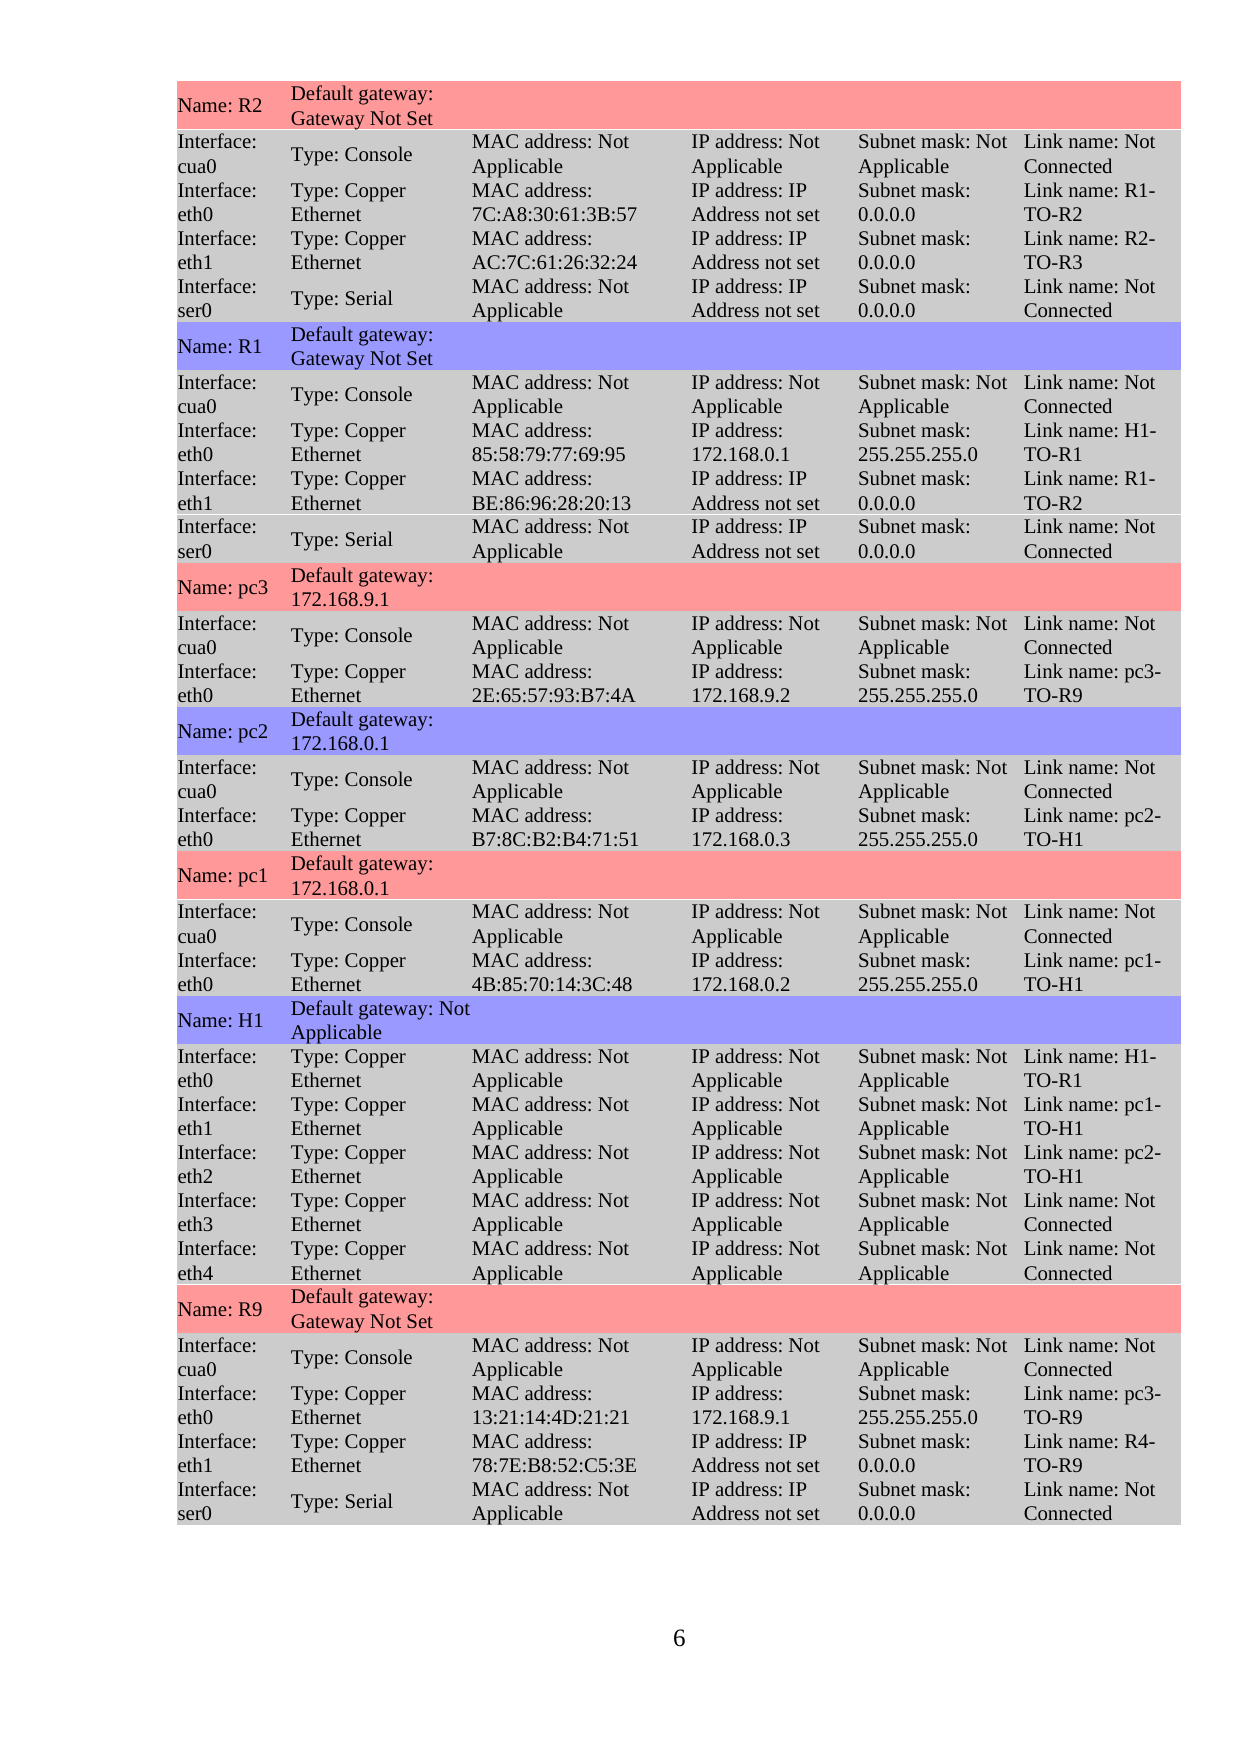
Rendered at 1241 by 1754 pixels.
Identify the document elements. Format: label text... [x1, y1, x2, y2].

table_cell MAC address: 4B:85:70:14:3C:48 [472, 948, 691, 996]
table_cell [858, 1285, 1023, 1333]
table_cell MAC address: Not Applicable [472, 1044, 691, 1092]
table_cell Interface: eth0 [177, 803, 291, 851]
table_cell Link name: Not Connected [1024, 1236, 1181, 1284]
table_cell Link name: pc1-TO-H1 [1024, 948, 1181, 996]
table_cell MAC address: Not Applicable [472, 1236, 691, 1284]
table_cell Interface: eth1 [177, 1092, 291, 1140]
table_cell Type: Copper Ethernet [291, 226, 472, 274]
table_cell Subnet mask: 0.0.0.0 [858, 178, 1023, 226]
table_cell MAC address: Not Applicable [472, 370, 691, 418]
table_cell Link name: Not Connected [1024, 515, 1181, 563]
table_cell MAC address: Not Applicable [472, 274, 691, 322]
table_cell Interface: eth0 [177, 948, 291, 996]
table_cell [1024, 322, 1181, 370]
table_cell IP address: Not Applicable [691, 755, 858, 803]
table_cell Link name: Not Connected [1024, 1477, 1181, 1525]
table_cell MAC address: AC:7C:61:26:32:24 [472, 226, 691, 274]
table_cell Type: Copper Ethernet [291, 948, 472, 996]
table_cell Type: Serial [291, 515, 472, 563]
table_cell Subnet mask: Not Applicable [858, 1236, 1023, 1284]
table_cell Subnet mask: 0.0.0.0 [858, 515, 1023, 563]
table_cell Subnet mask: Not Applicable [858, 1092, 1023, 1140]
table_cell Link name: R2-TO-R3 [1024, 226, 1181, 274]
table_cell MAC address: 7C:A8:30:61:3B:57 [472, 178, 691, 226]
table_cell [472, 81, 691, 129]
table_cell IP address: Not Applicable [691, 1092, 858, 1140]
table_cell Link name: Not Connected [1024, 130, 1181, 178]
table_cell MAC address: 78:7E:B8:52:C5:3E [472, 1429, 691, 1477]
table_cell IP address: IP Address not set [691, 515, 858, 563]
table_cell Link name: R1-TO-R2 [1024, 466, 1181, 514]
table_cell IP address: Not Applicable [691, 1333, 858, 1381]
table_cell Subnet mask: 255.255.255.0 [858, 1381, 1023, 1429]
table_cell MAC address: 85:58:79:77:69:95 [472, 418, 691, 466]
table_cell [472, 707, 691, 755]
table_cell Default gateway: 172.168.0.1 [291, 851, 472, 899]
table_cell Default gateway: Gateway Not Set [291, 81, 472, 129]
table_cell MAC address: Not Applicable [472, 900, 691, 948]
table_cell [858, 851, 1023, 899]
table_cell Subnet mask: 0.0.0.0 [858, 466, 1023, 514]
table_cell Type: Console [291, 755, 472, 803]
table_cell Link name: Not Connected [1024, 900, 1181, 948]
table_cell Interface: eth2 [177, 1140, 291, 1188]
table_cell Interface: cua0 [177, 1333, 291, 1381]
table_cell [858, 322, 1023, 370]
table_cell Link name: H1-TO-R1 [1024, 418, 1181, 466]
table_cell [1024, 707, 1181, 755]
table_cell Type: Copper Ethernet [291, 1140, 472, 1188]
table_cell Link name: Not Connected [1024, 755, 1181, 803]
table_cell Interface: eth0 [177, 1381, 291, 1429]
table_cell Interface: cua0 [177, 900, 291, 948]
table_cell IP address: IP Address not set [691, 1477, 858, 1525]
table_cell MAC address: Not Applicable [472, 611, 691, 659]
table_cell IP address: Not Applicable [691, 370, 858, 418]
table_cell Interface: eth1 [177, 226, 291, 274]
table_cell MAC address: Not Applicable [472, 755, 691, 803]
table_cell Subnet mask: 255.255.255.0 [858, 659, 1023, 707]
table_cell Type: Console [291, 611, 472, 659]
table_cell IP address: Not Applicable [691, 130, 858, 178]
table_cell IP address: Not Applicable [691, 1236, 858, 1284]
table_cell Interface: eth3 [177, 1188, 291, 1236]
table_cell Link name: Not Connected [1024, 611, 1181, 659]
table_cell [691, 1285, 858, 1333]
table_cell [858, 563, 1023, 611]
table_cell MAC address: Not Applicable [472, 130, 691, 178]
table_cell Subnet mask: Not Applicable [858, 370, 1023, 418]
table_cell Default gateway: 172.168.9.1 [291, 563, 472, 611]
table_cell Type: Console [291, 1333, 472, 1381]
table_cell Interface: cua0 [177, 370, 291, 418]
table_cell [472, 563, 691, 611]
table_cell Interface: eth0 [177, 1044, 291, 1092]
table_cell Interface: ser0 [177, 515, 291, 563]
table_cell Link name: pc3-TO-R9 [1024, 1381, 1181, 1429]
table_cell Type: Copper Ethernet [291, 466, 472, 514]
table_cell [1024, 1285, 1181, 1333]
table_cell MAC address: BE:86:96:28:20:13 [472, 466, 691, 514]
table_cell [1024, 81, 1181, 129]
table_cell [691, 563, 858, 611]
table_cell IP address: 172.168.0.2 [691, 948, 858, 996]
table_cell [472, 1285, 691, 1333]
table_cell MAC address: Not Applicable [472, 1477, 691, 1525]
table_cell Subnet mask: Not Applicable [858, 130, 1023, 178]
table_cell [472, 996, 691, 1044]
table_cell [472, 851, 691, 899]
table_cell Subnet mask: 255.255.255.0 [858, 418, 1023, 466]
table_cell Interface: eth0 [177, 418, 291, 466]
table_cell Type: Serial [291, 1477, 472, 1525]
table_cell Type: Console [291, 130, 472, 178]
table_cell MAC address: Not Applicable [472, 1140, 691, 1188]
table_cell Default gateway: Gateway Not Set [291, 322, 472, 370]
table_cell Subnet mask: 0.0.0.0 [858, 274, 1023, 322]
table_cell [1024, 851, 1181, 899]
table_cell Type: Copper Ethernet [291, 803, 472, 851]
table_cell Interface: eth1 [177, 466, 291, 514]
table_cell Interface: cua0 [177, 130, 291, 178]
table_cell Subnet mask: Not Applicable [858, 611, 1023, 659]
table_cell [1024, 563, 1181, 611]
table_cell IP address: 172.168.0.3 [691, 803, 858, 851]
table_cell IP address: IP Address not set [691, 226, 858, 274]
table_cell Subnet mask: Not Applicable [858, 1044, 1023, 1092]
table_cell Type: Copper Ethernet [291, 659, 472, 707]
table_cell Link name: R4-TO-R9 [1024, 1429, 1181, 1477]
table_cell IP address: IP Address not set [691, 178, 858, 226]
table_cell IP address: Not Applicable [691, 1188, 858, 1236]
table_cell IP address: IP Address not set [691, 1429, 858, 1477]
table_cell Link name: R1-TO-R2 [1024, 178, 1181, 226]
table_cell Type: Serial [291, 274, 472, 322]
table_cell Name: pc2 [177, 707, 291, 755]
table_cell MAC address: 13:21:14:4D:21:21 [472, 1381, 691, 1429]
table_cell Type: Copper Ethernet [291, 178, 472, 226]
table_cell [691, 322, 858, 370]
table_cell IP address: 172.168.9.2 [691, 659, 858, 707]
table_cell IP address: IP Address not set [691, 466, 858, 514]
table_cell Link name: pc2-TO-H1 [1024, 803, 1181, 851]
table_cell Name: R2 [177, 81, 291, 129]
table_cell [691, 851, 858, 899]
table_cell Name: R9 [177, 1285, 291, 1333]
table_cell Subnet mask: 255.255.255.0 [858, 948, 1023, 996]
table_cell Link name: pc3-TO-R9 [1024, 659, 1181, 707]
table_cell Name: pc3 [177, 563, 291, 611]
table_cell Type: Console [291, 370, 472, 418]
table_cell Link name: Not Connected [1024, 1188, 1181, 1236]
table_cell Link name: Not Connected [1024, 274, 1181, 322]
table_cell Subnet mask: Not Applicable [858, 900, 1023, 948]
table_cell Interface: eth4 [177, 1236, 291, 1284]
table_cell MAC address: B7:8C:B2:B4:71:51 [472, 803, 691, 851]
table_cell [691, 81, 858, 129]
table_cell MAC address: 2E:65:57:93:B7:4A [472, 659, 691, 707]
table_cell Type: Copper Ethernet [291, 1092, 472, 1140]
table_cell Subnet mask: Not Applicable [858, 1188, 1023, 1236]
table_cell Link name: H1-TO-R1 [1024, 1044, 1181, 1092]
table_cell MAC address: Not Applicable [472, 1092, 691, 1140]
table_cell IP address: 172.168.9.1 [691, 1381, 858, 1429]
table_cell Name: R1 [177, 322, 291, 370]
table_cell Interface: ser0 [177, 274, 291, 322]
table_cell Subnet mask: 255.255.255.0 [858, 803, 1023, 851]
table_cell Interface: cua0 [177, 611, 291, 659]
table_cell Link name: pc2-TO-H1 [1024, 1140, 1181, 1188]
table_cell Name: pc1 [177, 851, 291, 899]
table_cell [1024, 996, 1181, 1044]
table_cell [691, 707, 858, 755]
table_cell Default gateway: 172.168.0.1 [291, 707, 472, 755]
table_cell Default gateway: Gateway Not Set [291, 1285, 472, 1333]
table_cell Default gateway: Not Applicable [291, 996, 472, 1044]
table_cell Type: Copper Ethernet [291, 1429, 472, 1477]
table_cell Link name: pc1-TO-H1 [1024, 1092, 1181, 1140]
table_cell Subnet mask: 0.0.0.0 [858, 1429, 1023, 1477]
table_cell MAC address: Not Applicable [472, 1188, 691, 1236]
table_cell Link name: Not Connected [1024, 370, 1181, 418]
table_cell IP address: Not Applicable [691, 1044, 858, 1092]
table_cell Type: Copper Ethernet [291, 1044, 472, 1092]
table_cell IP address: IP Address not set [691, 274, 858, 322]
table_cell IP address: Not Applicable [691, 1140, 858, 1188]
table_cell MAC address: Not Applicable [472, 515, 691, 563]
table_cell [691, 996, 858, 1044]
table_cell Type: Copper Ethernet [291, 1236, 472, 1284]
table_cell MAC address: Not Applicable [472, 1333, 691, 1381]
table_cell Name: H1 [177, 996, 291, 1044]
table_cell Subnet mask: 0.0.0.0 [858, 1477, 1023, 1525]
table_cell IP address: Not Applicable [691, 611, 858, 659]
table_cell Type: Copper Ethernet [291, 418, 472, 466]
table_cell Type: Copper Ethernet [291, 1381, 472, 1429]
table_cell Subnet mask: 0.0.0.0 [858, 226, 1023, 274]
table_cell Subnet mask: Not Applicable [858, 1333, 1023, 1381]
table_cell Type: Console [291, 900, 472, 948]
table_cell Interface: eth1 [177, 1429, 291, 1477]
table_cell Interface: eth0 [177, 178, 291, 226]
table_cell [472, 322, 691, 370]
table_cell Subnet mask: Not Applicable [858, 755, 1023, 803]
table_cell IP address: 172.168.0.1 [691, 418, 858, 466]
table_cell Interface: cua0 [177, 755, 291, 803]
table_cell [858, 707, 1023, 755]
table_cell IP address: Not Applicable [691, 900, 858, 948]
table_cell Type: Copper Ethernet [291, 1188, 472, 1236]
table_cell [858, 81, 1023, 129]
table_cell Link name: Not Connected [1024, 1333, 1181, 1381]
table_cell Interface: ser0 [177, 1477, 291, 1525]
table_cell Interface: eth0 [177, 659, 291, 707]
table_cell [858, 996, 1023, 1044]
table_cell Subnet mask: Not Applicable [858, 1140, 1023, 1188]
